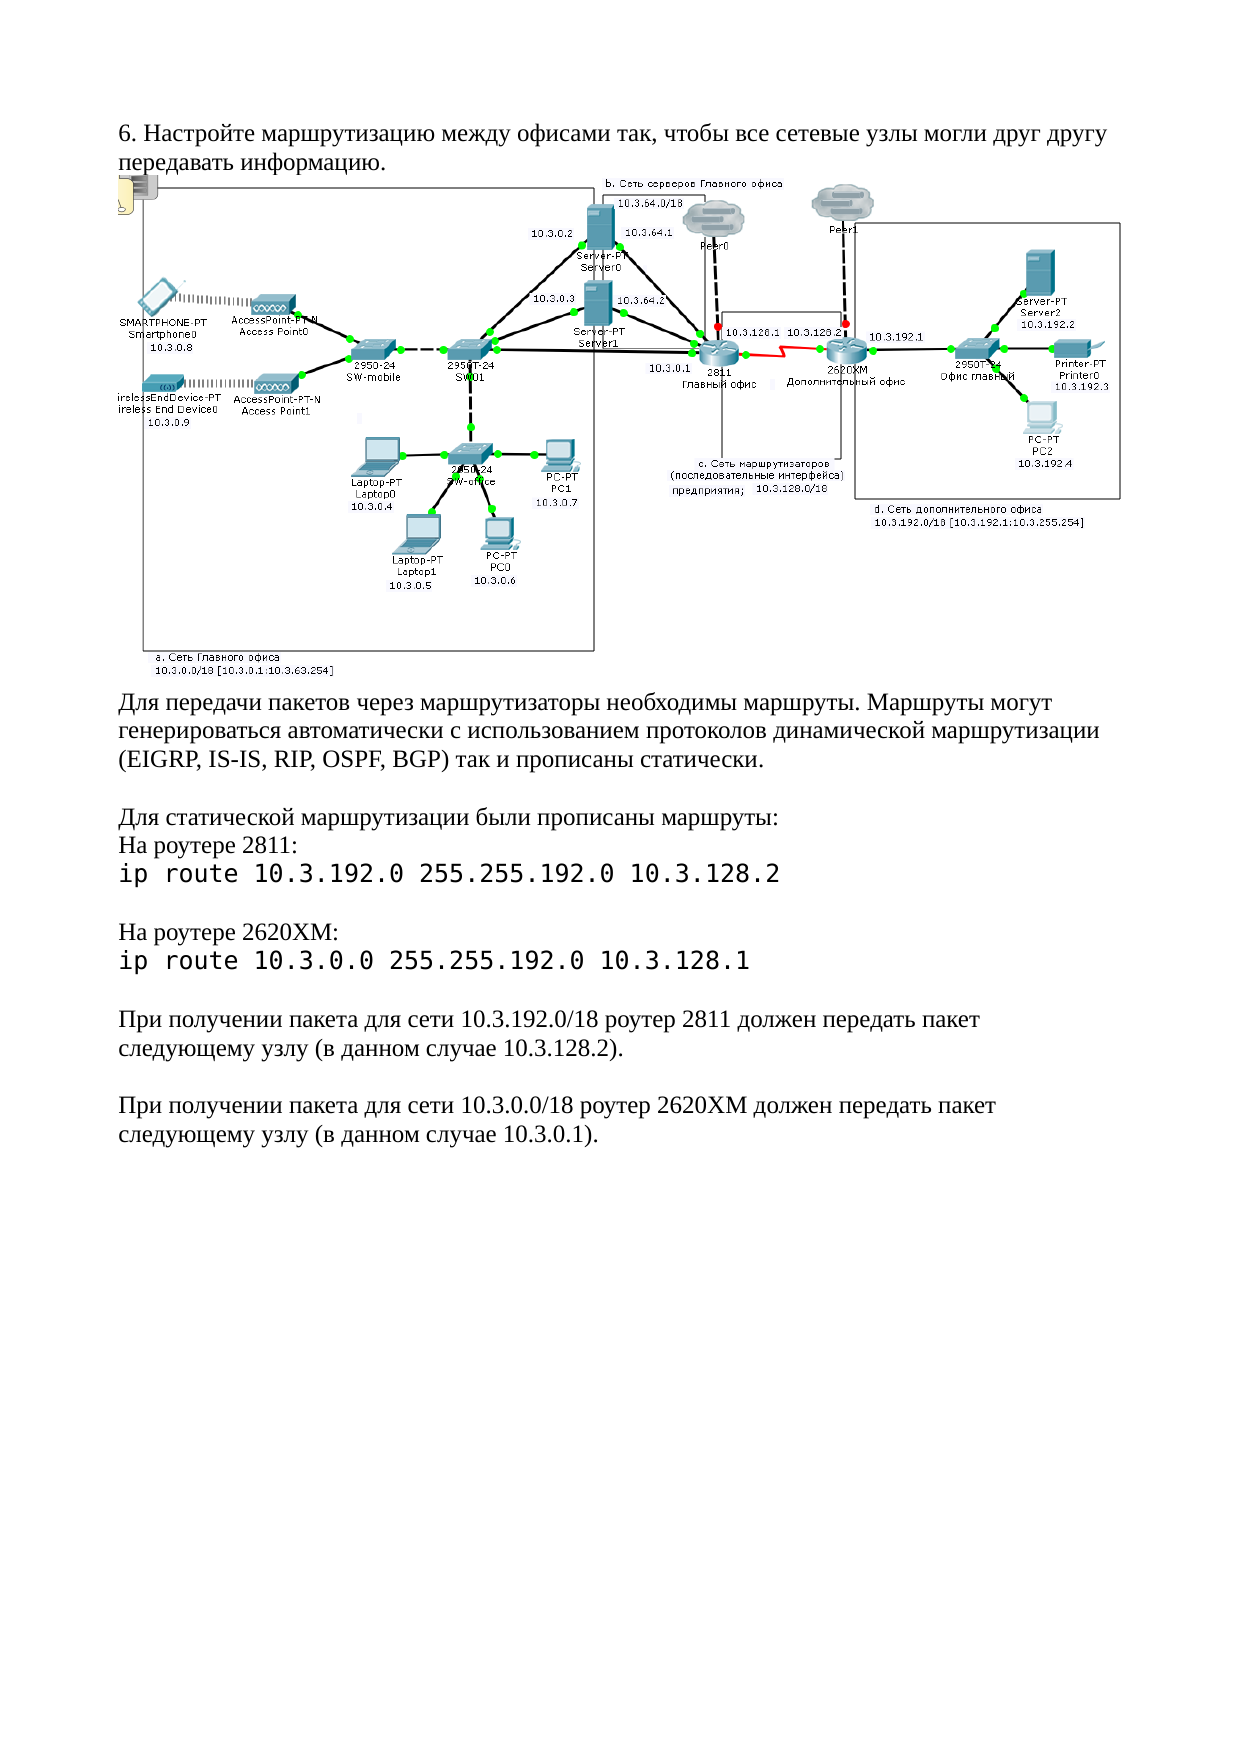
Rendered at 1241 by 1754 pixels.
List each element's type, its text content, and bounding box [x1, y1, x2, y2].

text На роутере 2811: [118, 831, 1122, 859]
text 6. Настройте маршрутизацию между офисами так, чтобы все сетевые узлы могли друг другу [118, 118, 1122, 147]
text На роутере 2620XM: [118, 917, 1122, 946]
text Для статической маршрутизации были прописаны маршруты: [118, 802, 1122, 831]
text Для передачи пакетов через маршрутизаторы необходимы маршруты. Маршруты могут генерироваться автоматически с использованием протоколов динамической маршрутизации (EIGRP, IS-IS, RIP, OSPF, BGP) так и прописаны статически. [118, 687, 1122, 773]
text ip route 10.3.0.0 255.255.192.0 10.3.128.1 [118, 946, 1122, 975]
text передавать информацию. [118, 147, 1122, 175]
text При получении пакета для сети 10.3.0.0/18 роутер 2620XM должен передать пакет следующему узлу (в данном случае 10.3.0.1). [118, 1090, 1122, 1148]
text При получении пакета для сети 10.3.192.0/18 роутер 2811 должен передать пакет следующему узлу (в данном случае 10.3.128.2). [118, 1004, 1122, 1061]
text ip route 10.3.192.0 255.255.192.0 10.3.128.2 [118, 859, 1122, 888]
picture [118, 175, 1123, 687]
